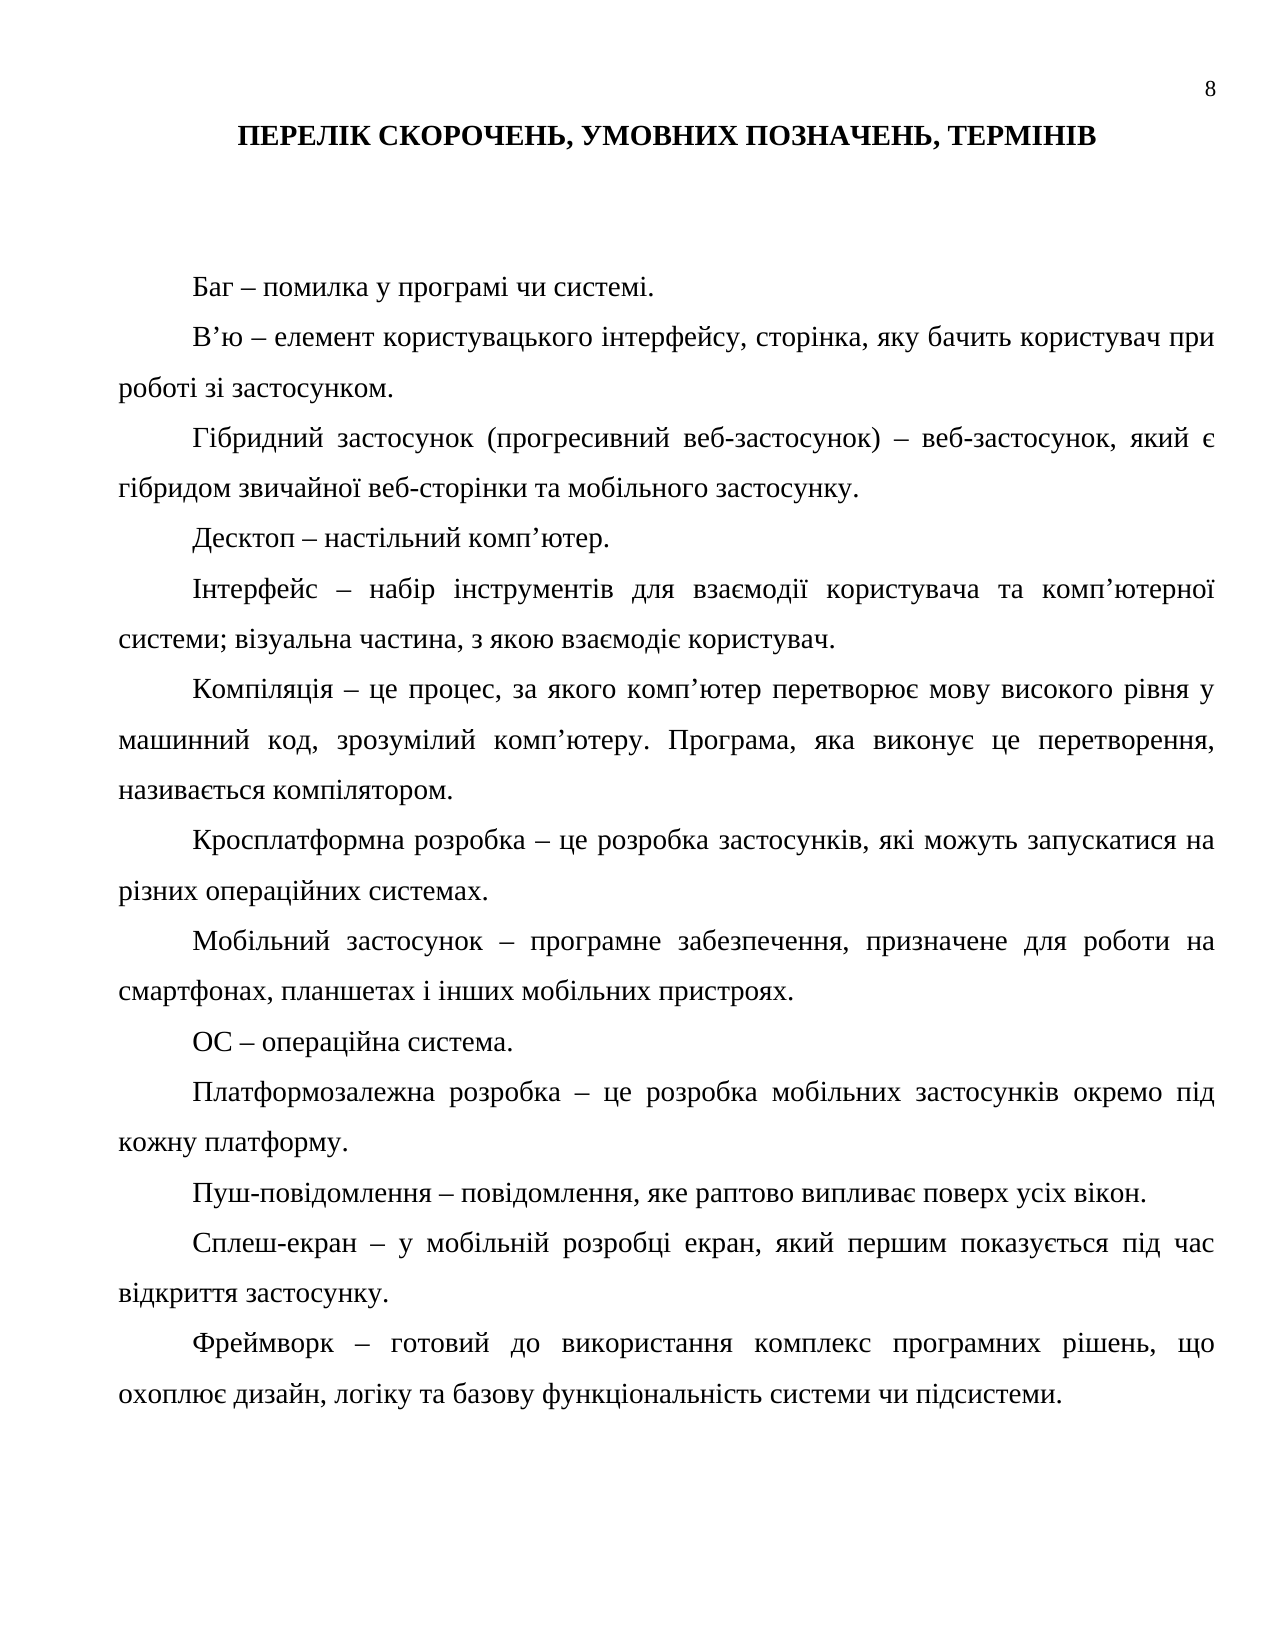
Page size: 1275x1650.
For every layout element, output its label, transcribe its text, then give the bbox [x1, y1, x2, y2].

text Компіляція – це процес, за якого комп’ютер перетворює мову високого рівня у машинний код, зрозумілий комп’ютеру. Програма, яка виконує це перетворення, називається компілятором. [118, 672, 1216, 806]
text ОС – операційна система. [118, 1024, 1216, 1057]
text Мобільний застосунок – програмне забезпечення, призначене для роботи на смартфонах, планшетах і інших мобільних пристроях. [118, 923, 1216, 1007]
subtitle ПЕРЕЛІК СКОРОЧЕНЬ, УМОВНИХ ПОЗНАЧЕНЬ, ТЕРМІНІВ [118, 118, 1216, 152]
text Пуш-повідомлення – повідомлення, яке раптово випливає поверх усіх вікон. [118, 1175, 1216, 1208]
text Гібридний застосунок (прогресивний веб-застосунок) – веб-застосунок, який є гібридом звичайної веб-сторінки та мобільного застосунку. [118, 420, 1216, 504]
text Баг – помилка у програмі чи системі. [118, 269, 1216, 303]
text Кросплатформна розробка – це розробка застосунків, які можуть запускатися на різних операційних системах. [118, 822, 1216, 906]
text Платформозалежна розробка – це розробка мобільних застосунків окремо під кожну платформу. [118, 1074, 1216, 1158]
text Фреймворк – готовий до використання комплекс програмних рішень, що охоплює дизайн, логіку та базову функціональність системи чи підсистеми. [118, 1326, 1216, 1409]
text Інтерфейс – набір інструментів для взаємодії користувача та комп’ютерної системи; візуальна частина, з якою взаємодіє користувач. [118, 571, 1216, 655]
text В’ю – елемент користувацького інтерфейсу, сторінка, яку бачить користувач при роботі зі застосунком. [118, 319, 1216, 403]
text Сплеш-екран – у мобільній розробці екран, який першим показується під час відкриття застосунку. [118, 1225, 1216, 1309]
text Десктоп – настільний комп’ютер. [118, 521, 1216, 554]
